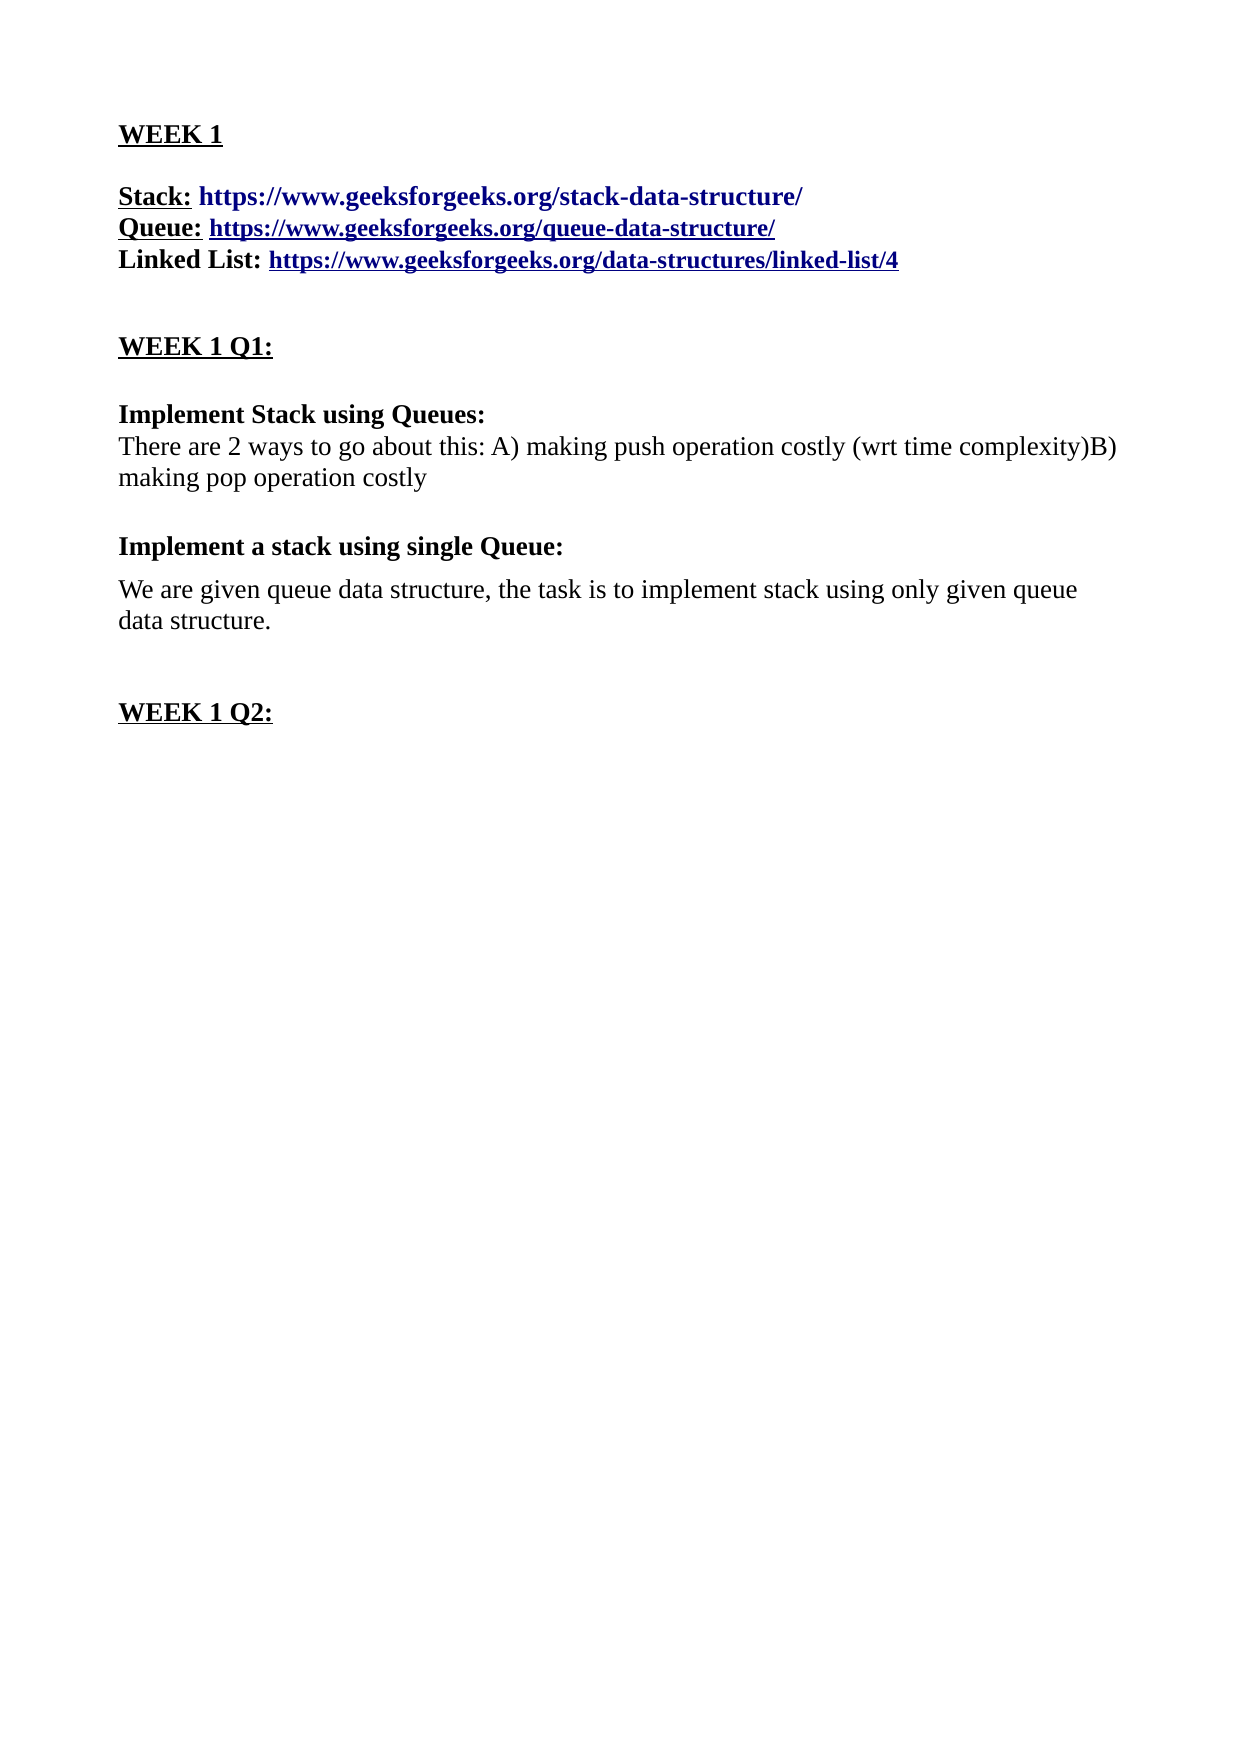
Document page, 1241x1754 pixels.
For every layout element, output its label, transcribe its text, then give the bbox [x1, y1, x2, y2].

text Linked List: https://www.geeksforgeeks.org/data-structures/linked-list/4 [118, 243, 1122, 274]
subtitle Implement a stack using single Queue: [118, 529, 1122, 561]
text Stack: https://www.geeksforgeeks.org/stack-data-structure/ [118, 180, 1122, 212]
text WEEK 1 Q2: [118, 696, 1122, 727]
subtitle Implement Stack using Queues: There are 2 ways to go about this: A) making push operation costly (wrt time complexity)B) making pop operation costly [118, 399, 1122, 492]
text We are given queue data structure, the task is to implement stack using only given queue data structure. [118, 573, 1122, 636]
text WEEK 1 [118, 118, 1122, 149]
subtitle WEEK 1 Q1: [118, 330, 1122, 361]
text Queue: https://www.geeksforgeeks.org/queue-data-structure/ [118, 212, 1122, 243]
